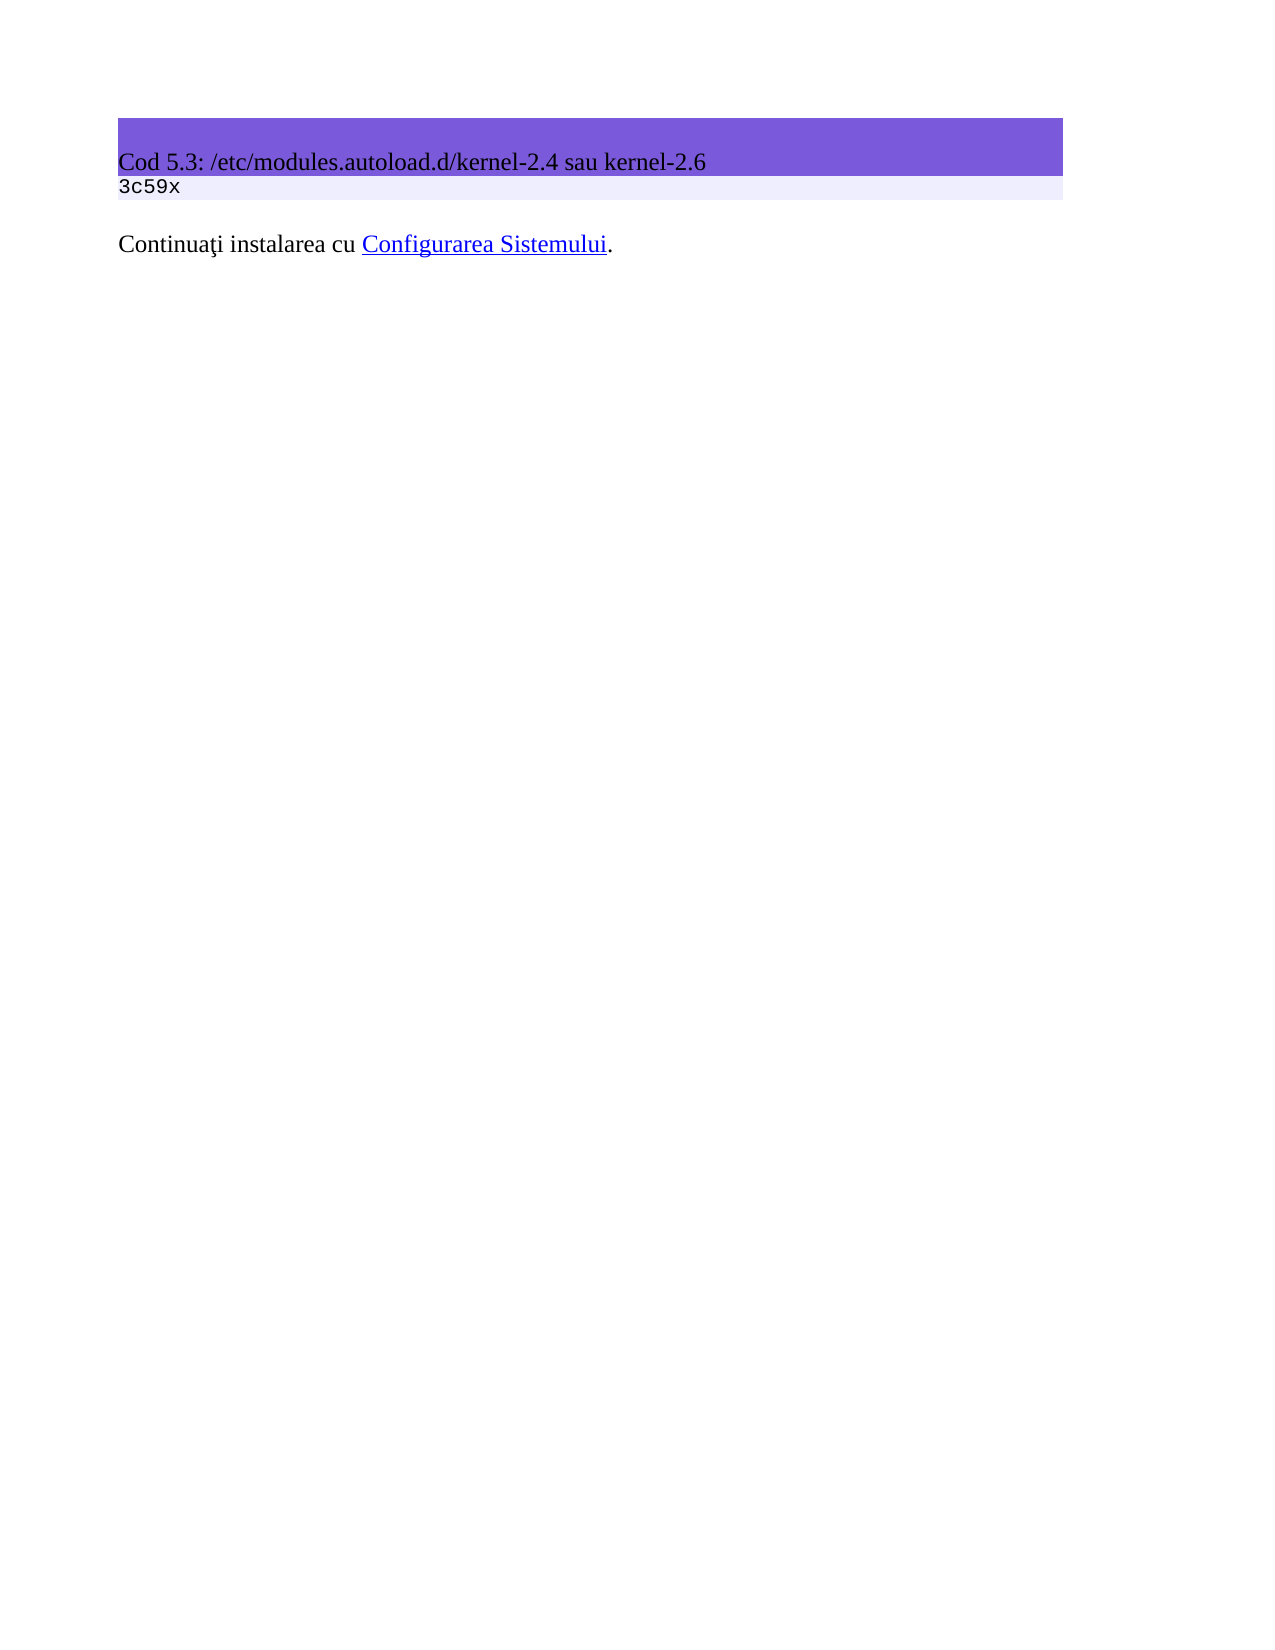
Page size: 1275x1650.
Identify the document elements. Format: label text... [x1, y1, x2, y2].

table_header Cod 5.3: /etc/modules.autoload.d/kernel-2.4 sau kernel-2.6 [118, 118, 1063, 176]
text Continuaţi instalarea cu Configurarea Sistemului. [118, 229, 1157, 258]
table_cell 3c59x [118, 176, 1063, 200]
